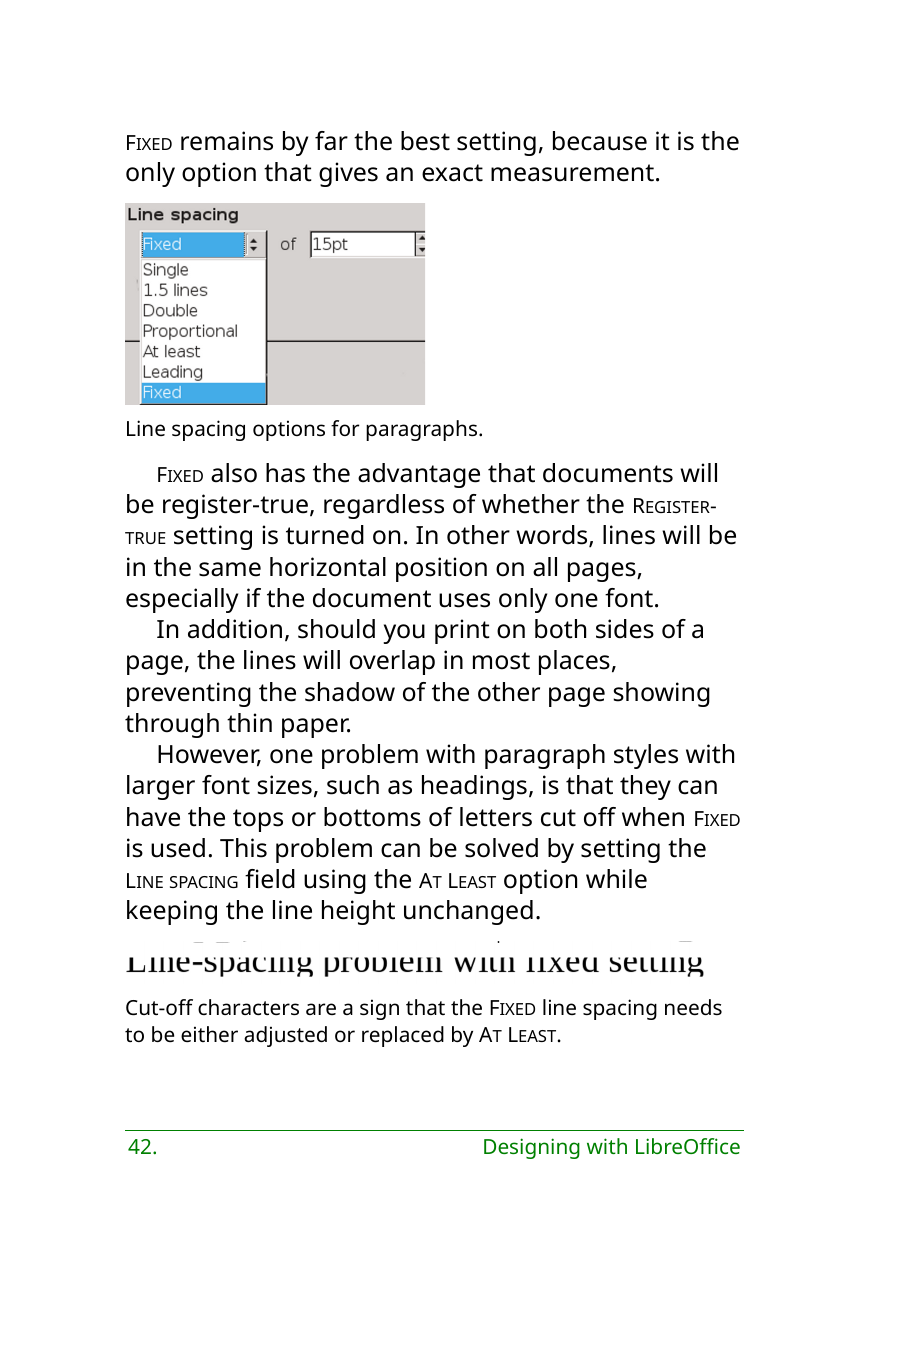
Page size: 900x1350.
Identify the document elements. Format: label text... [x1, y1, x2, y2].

text Fixed also has the advantage that documents will be register-true, regardless of whether the Register-true setting is turned on. In other words, lines will be in the same horizontal position on all pages, especially if the document uses only one font. [125, 457, 744, 613]
picture [125, 941, 709, 984]
text Fixed remains by far the best setting, because it is the only option that gives an exact measurement. [125, 125, 744, 187]
text However, one problem with paragraph styles with larger font sizes, such as headings, is that they can have the tops or bottoms of letters cut off when Fixed is used. This problem can be solved by setting the Line spacing field using the At Least option while keeping the line height unchanged. [125, 738, 744, 926]
table_cell Cut-off characters are a sign that the Fixed line spacing needs to be either adjusted or replaced by At Least. [125, 986, 744, 1048]
text In addition, should you print on both sides of a page, the lines will overlap in most places, preventing the shadow of the other page showing through thin paper. [125, 613, 744, 738]
picture [125, 203, 426, 405]
table_header [709, 942, 744, 983]
table_header [426, 203, 744, 404]
table_cell Line spacing options for paragraphs. [125, 407, 744, 442]
